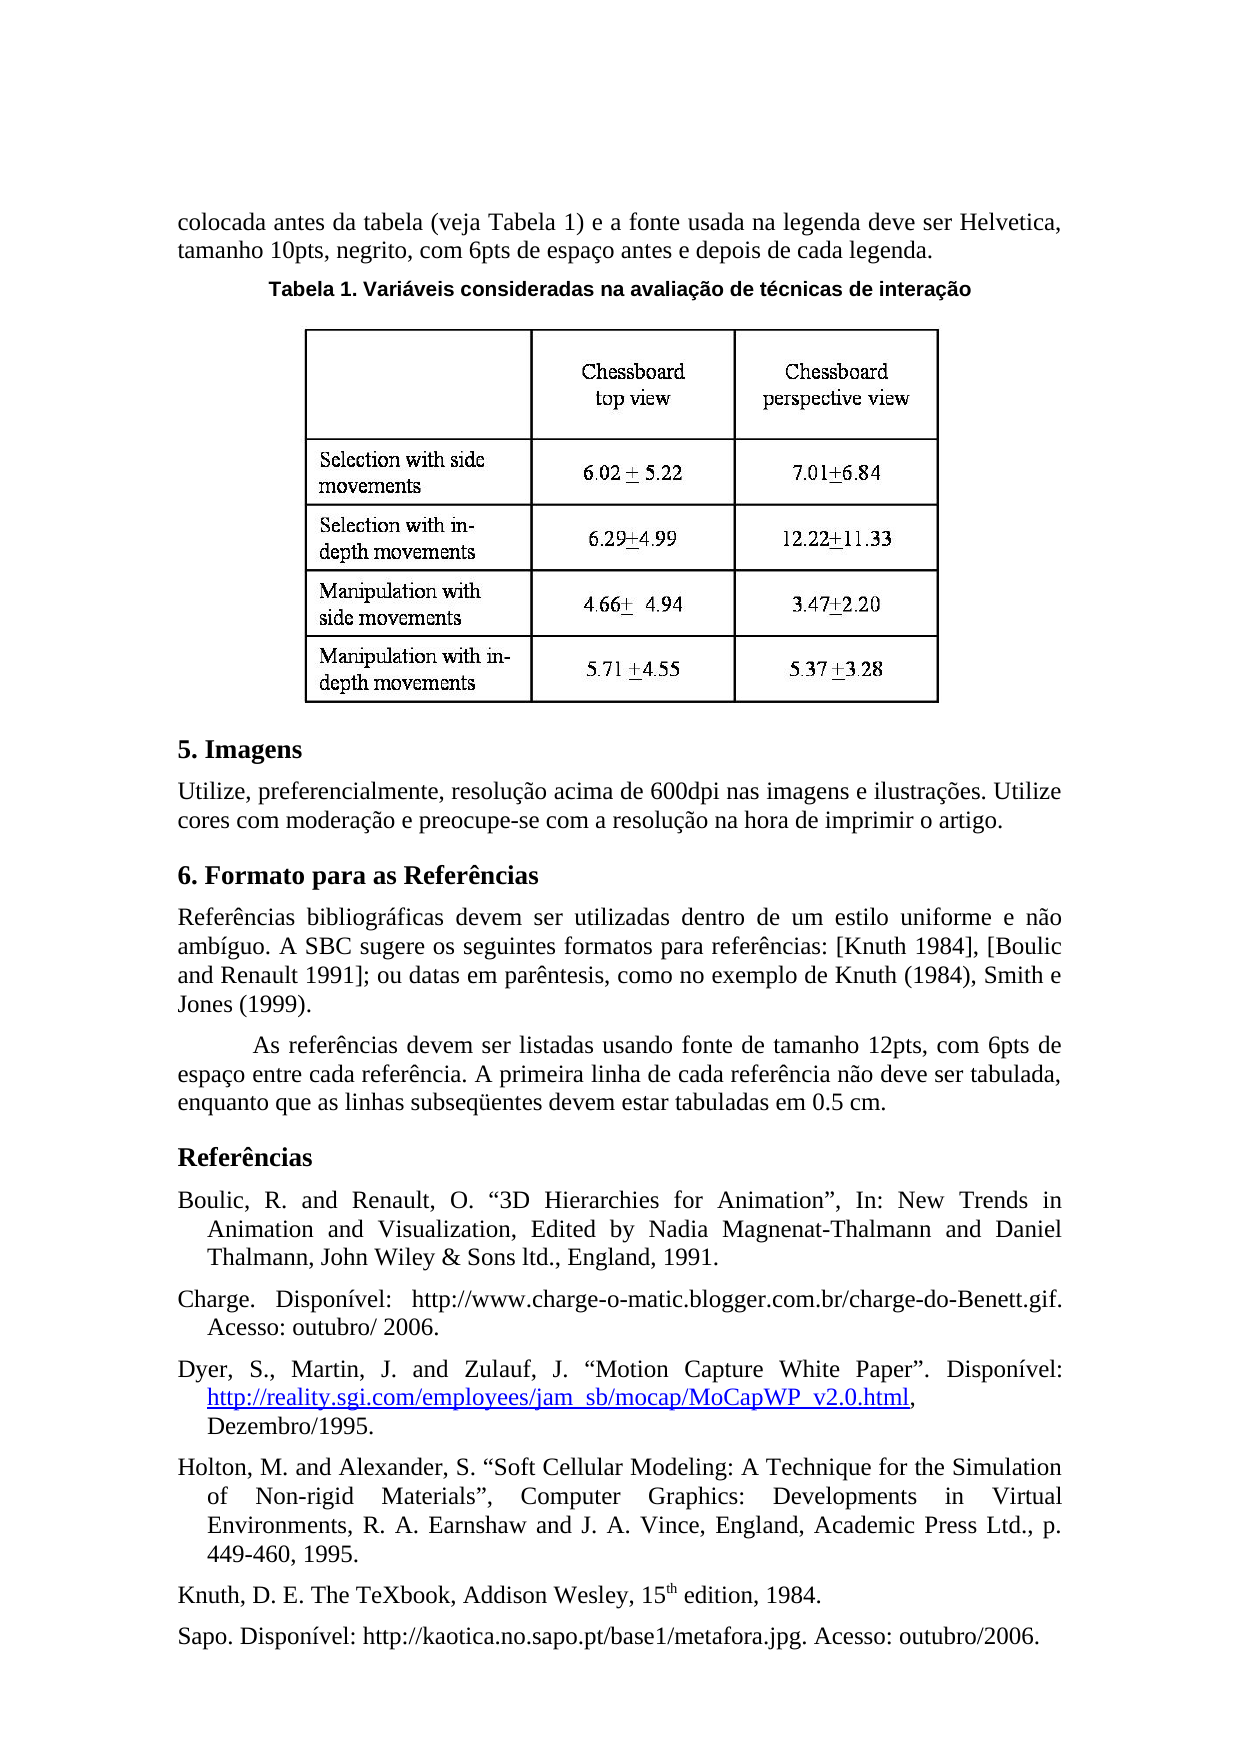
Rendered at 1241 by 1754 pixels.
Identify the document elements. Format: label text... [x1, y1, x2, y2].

text Dyer, S., Martin, J. and Zulauf, J. “Motion Capture White Paper”. Disponível: http://reality.sgi.com/employees/jam_sb/mocap/MoCapWP_v2.0.html, Dezembro/1995. [177, 1354, 1063, 1440]
text Charge. Disponível: http://www.charge-o-matic.blogger.com.br/charge-do-Benett.gif. Acesso: outubro/ 2006. [177, 1284, 1063, 1341]
text Boulic, R. and Renault, O. “3D Hierarchies for Animation”, In: New Trends in Animation and Visualization, Edited by Nadia Magnenat-Thalmann and Daniel Thalmann, John Wiley & Sons ltd., England, 1991. [177, 1185, 1063, 1271]
text Knuth, D. E. The TeXbook, Addison Wesley, 15th edition, 1984. [177, 1580, 1063, 1609]
subtitle Referências [177, 1141, 1063, 1172]
picture [298, 325, 943, 708]
text As referências devem ser listadas usando fonte de tamanho 12pts, com 6pts de espaço entre cada referência. A primeira linha de cada referência não deve ser tabulada, enquanto que as linhas subseqüentes devem estar tabuladas em 0.5 cm. [177, 1030, 1063, 1116]
text Holton, M. and Alexander, S. “Soft Cellular Modeling: A Technique for the Simulation of Non-rigid Materials”, Computer Graphics: Developments in Virtual Environments, R. A. Earnshaw and J. A. Vince, England, Academic Press Ltd., p. 449-460, 1995. [177, 1452, 1063, 1567]
subtitle 6. Formato para as Referências [177, 859, 1063, 890]
text colocada antes da tabela (veja Tabela 1) e a fonte usada na legenda deve ser Helvetica, tamanho 10pts, negrito, com 6pts de espaço antes e depois de cada legenda. [177, 207, 1063, 264]
text Utilize, preferencialmente, resolução acima de 600dpi nas imagens e ilustrações. Utilize cores com moderação e preocupe-se com a resolução na hora de imprimir o artigo. [177, 776, 1063, 834]
subtitle 5. Imagens [177, 733, 1063, 764]
text Tabela 1. Variáveis consideradas na avaliação de técnicas de interação [224, 277, 1016, 301]
text Sapo. Disponível: http://kaotica.no.sapo.pt/base1/metafora.jpg. Acesso: outubro/2006. [177, 1621, 1063, 1650]
text Referências bibliográficas devem ser utilizadas dentro de um estilo uniforme e não ambíguo. A SBC sugere os seguintes formatos para referências: [Knuth 1984], [Boulic and Renault 1991]; ou datas em parêntesis, como no exemplo de Knuth (1984), Smith e Jones (1999). [177, 902, 1063, 1017]
